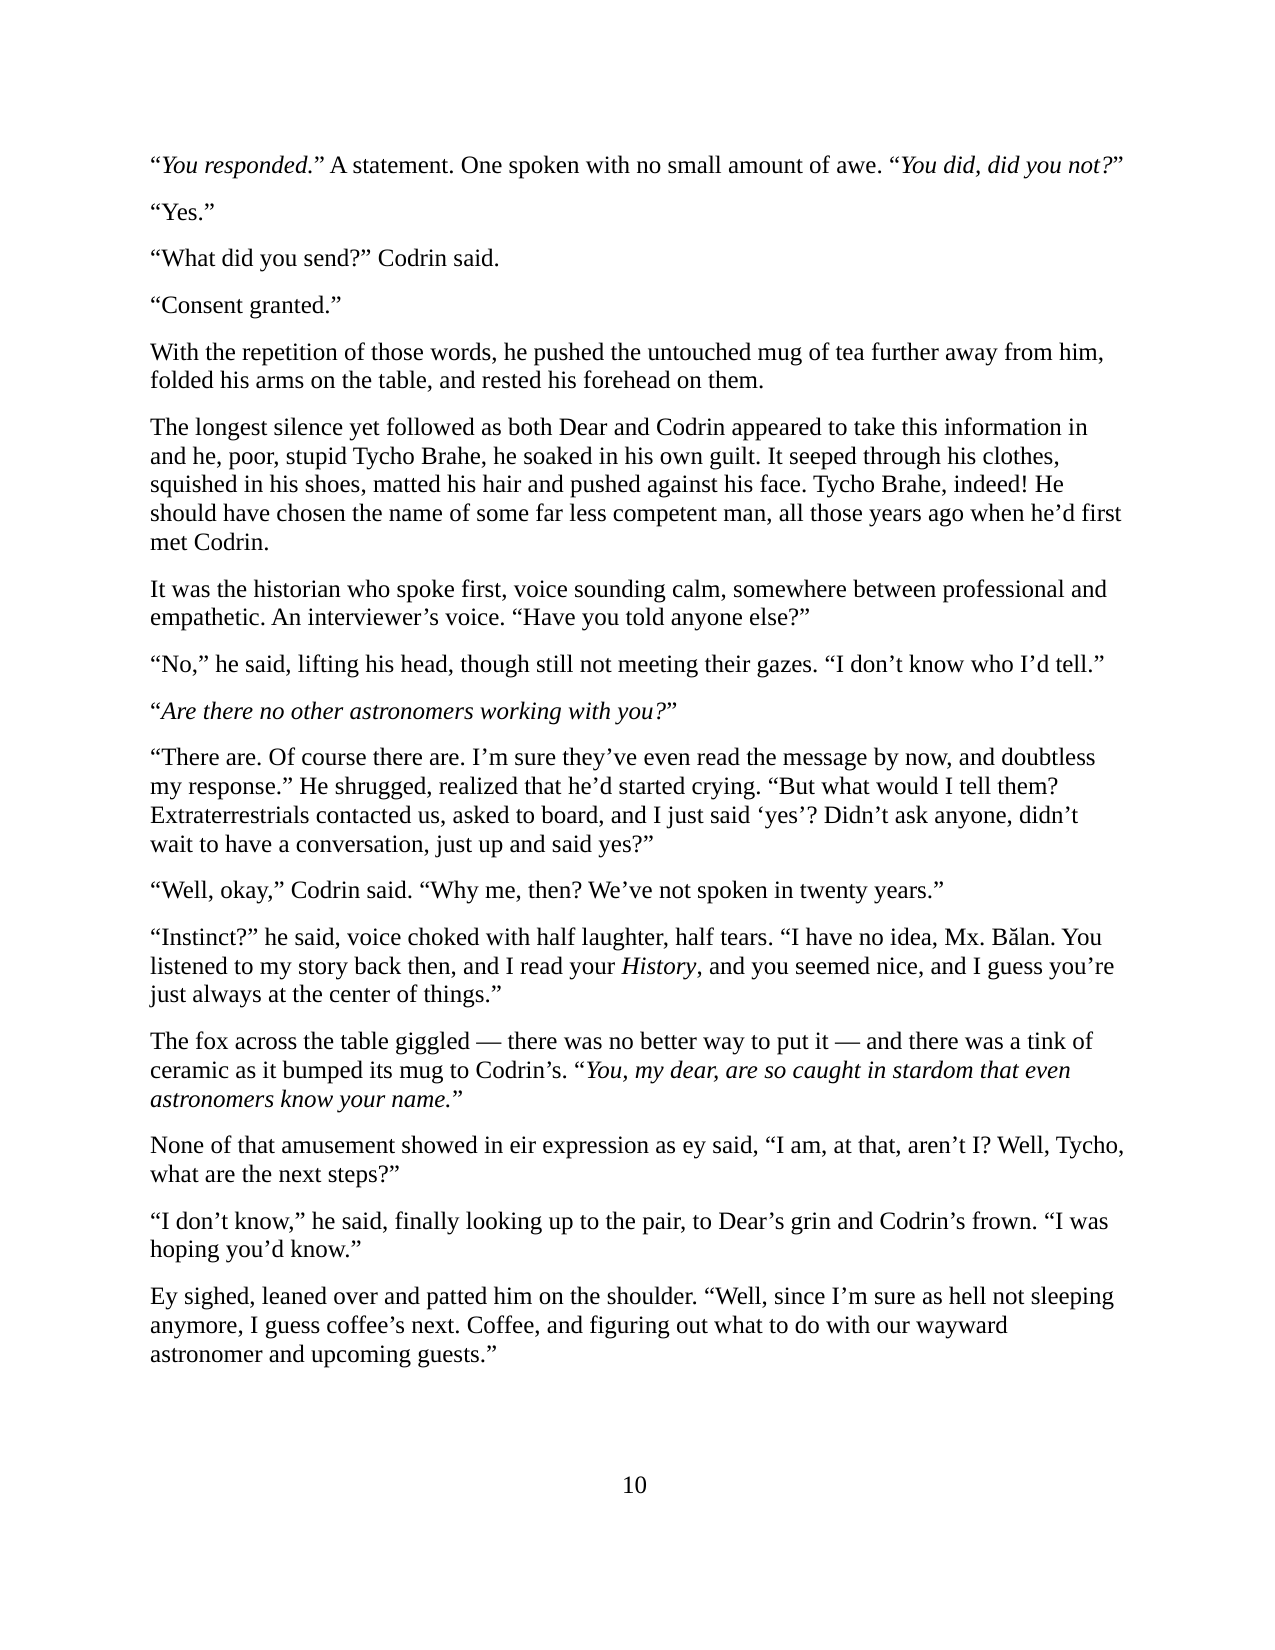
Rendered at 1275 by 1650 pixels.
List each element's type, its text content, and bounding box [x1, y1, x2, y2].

text “There are. Of course there are. I’m sure they’ve even read the message by now, and doubtless my response.” He shrugged, realized that he’d started crying. “But what would I tell them? Extraterrestrials contacted us, asked to board, and I just said ‘yes’? Didn’t ask anyone, didn’t wait to have a conversation, just up and said yes?” [150, 742, 1125, 857]
text “I don’t know,” he said, finally looking up to the pair, to Dear’s grin and Codrin’s frown. “I was hoping you’d know.” [150, 1206, 1125, 1263]
text “You responded.” A statement. One spoken with no small amount of awe. “You did, did you not?” [150, 150, 1125, 179]
text “Yes.” [150, 197, 1125, 225]
text None of that amusement showed in eir expression as ey said, “I am, at that, aren’t I? Well, Tycho, what are the next steps?” [150, 1130, 1125, 1188]
text Ey sighed, leaned over and patted him on the shoulder. “Well, since I’m sure as hell not sleeping anymore, I guess coffee’s next. Coffee, and figuring out what to do with our wayward astronomer and upcoming guests.” [150, 1281, 1125, 1367]
text “Instinct?” he said, voice choked with half laughter, half tears. “I have no idea, Mx. Bălan. You listened to my story back then, and I read your History, and you seemed nice, and I guess you’re just always at the center of things.” [150, 922, 1125, 1008]
text With the repetition of those words, he pushed the untouched mug of tea further away from him, folded his arms on the table, and rested his forehead on them. [150, 337, 1125, 394]
text “Well, okay,” Codrin said. “Why me, then? We’ve not spoken in twenty years.” [150, 875, 1125, 904]
text “No,” he said, lifting his head, though still not meeting their gazes. “I don’t know who I’d tell.” [150, 649, 1125, 678]
text The fox across the table giggled — there was no better way to put it — and there was a tink of ceramic as it bumped its mug to Codrin’s. “You, my dear, are so caught in stardom that even astronomers know your name.” [150, 1026, 1125, 1112]
text “Consent granted.” [150, 290, 1125, 319]
text “Are there no other astronomers working with you?” [150, 696, 1125, 724]
text The longest silence yet followed as both Dear and Codrin appeared to take this information in and he, poor, stupid Tycho Brahe, he soaked in his own guilt. It seeped through his clothes, squished in his shoes, matted his hair and pushed against his face. Tycho Brahe, indeed! He should have chosen the name of some far less competent man, all those years ago when he’d first met Codrin. [150, 412, 1125, 556]
text It was the historian who spoke first, voice sounding calm, somewhere between professional and empathetic. An interviewer’s voice. “Have you told anyone else?” [150, 574, 1125, 631]
text “What did you send?” Codrin said. [150, 243, 1125, 272]
